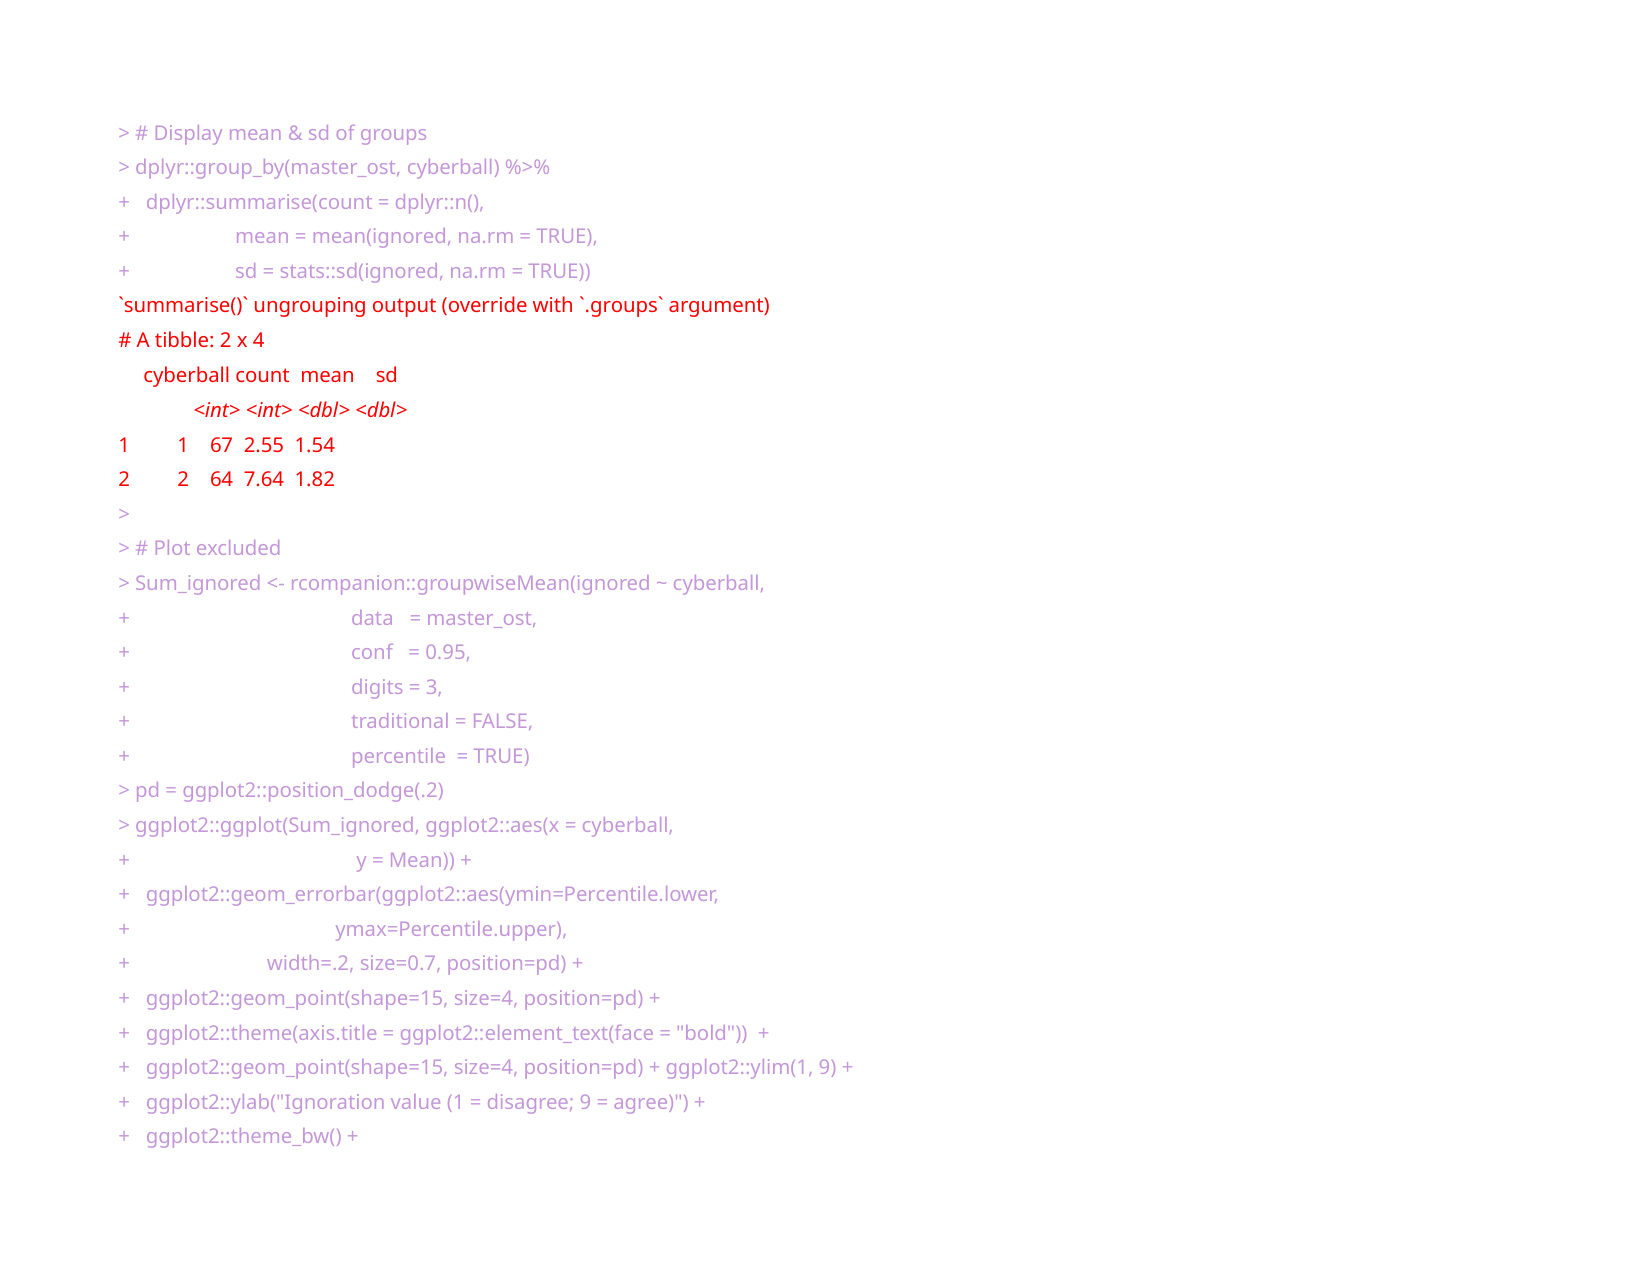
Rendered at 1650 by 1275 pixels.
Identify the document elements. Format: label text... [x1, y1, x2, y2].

text + data = master_ost, [118, 603, 1532, 631]
text + width=.2, size=0.7, position=pd) + [118, 949, 1532, 977]
text > # Plot excluded [118, 534, 1532, 562]
text 2 2 64 7.64 1.82 [118, 465, 1532, 492]
text > pd = ggplot2::position_dodge(.2) [118, 776, 1532, 804]
text + sd = stats::sd(ignored, na.rm = TRUE)) [118, 256, 1532, 284]
text 1 1 67 2.55 1.54 [118, 430, 1532, 458]
text + percentile = TRUE) [118, 741, 1532, 769]
text > ggplot2::ggplot(Sum_ignored, ggplot2::aes(x = cyberball, [118, 811, 1532, 838]
text <int> <int> <dbl> <dbl> [118, 395, 1532, 423]
text + ymax=Percentile.upper), [118, 914, 1532, 942]
text + traditional = FALSE, [118, 707, 1532, 734]
text `summarise()` ungrouping output (override with `.groups` argument) [118, 291, 1532, 319]
text + ggplot2::theme_bw() + [118, 1122, 1532, 1149]
text > # Display mean & sd of groups [118, 118, 1532, 146]
text cyberball count mean sd [118, 360, 1532, 388]
text + ggplot2::theme(axis.title = ggplot2::element_text(face = "bold")) + [118, 1018, 1532, 1046]
text + dplyr::summarise(count = dplyr::n(), [118, 187, 1532, 215]
text + ggplot2::geom_point(shape=15, size=4, position=pd) + [118, 983, 1532, 1011]
text > Sum_ignored <- rcompanion::groupwiseMean(ignored ~ cyberball, [118, 568, 1532, 596]
text > [118, 499, 1532, 527]
text # A tibble: 2 x 4 [118, 326, 1532, 353]
text + mean = mean(ignored, na.rm = TRUE), [118, 222, 1532, 249]
text + ggplot2::geom_point(shape=15, size=4, position=pd) + ggplot2::ylim(1, 9) + [118, 1053, 1532, 1080]
text + conf = 0.95, [118, 638, 1532, 665]
text + ggplot2::ylab("Ignoration value (1 = disagree; 9 = agree)") + [118, 1087, 1532, 1115]
text > dplyr::group_by(master_ost, cyberball) %>% [118, 153, 1532, 180]
text + digits = 3, [118, 672, 1532, 700]
text + ggplot2::geom_errorbar(ggplot2::aes(ymin=Percentile.lower, [118, 880, 1532, 907]
text + y = Mean)) + [118, 845, 1532, 873]
